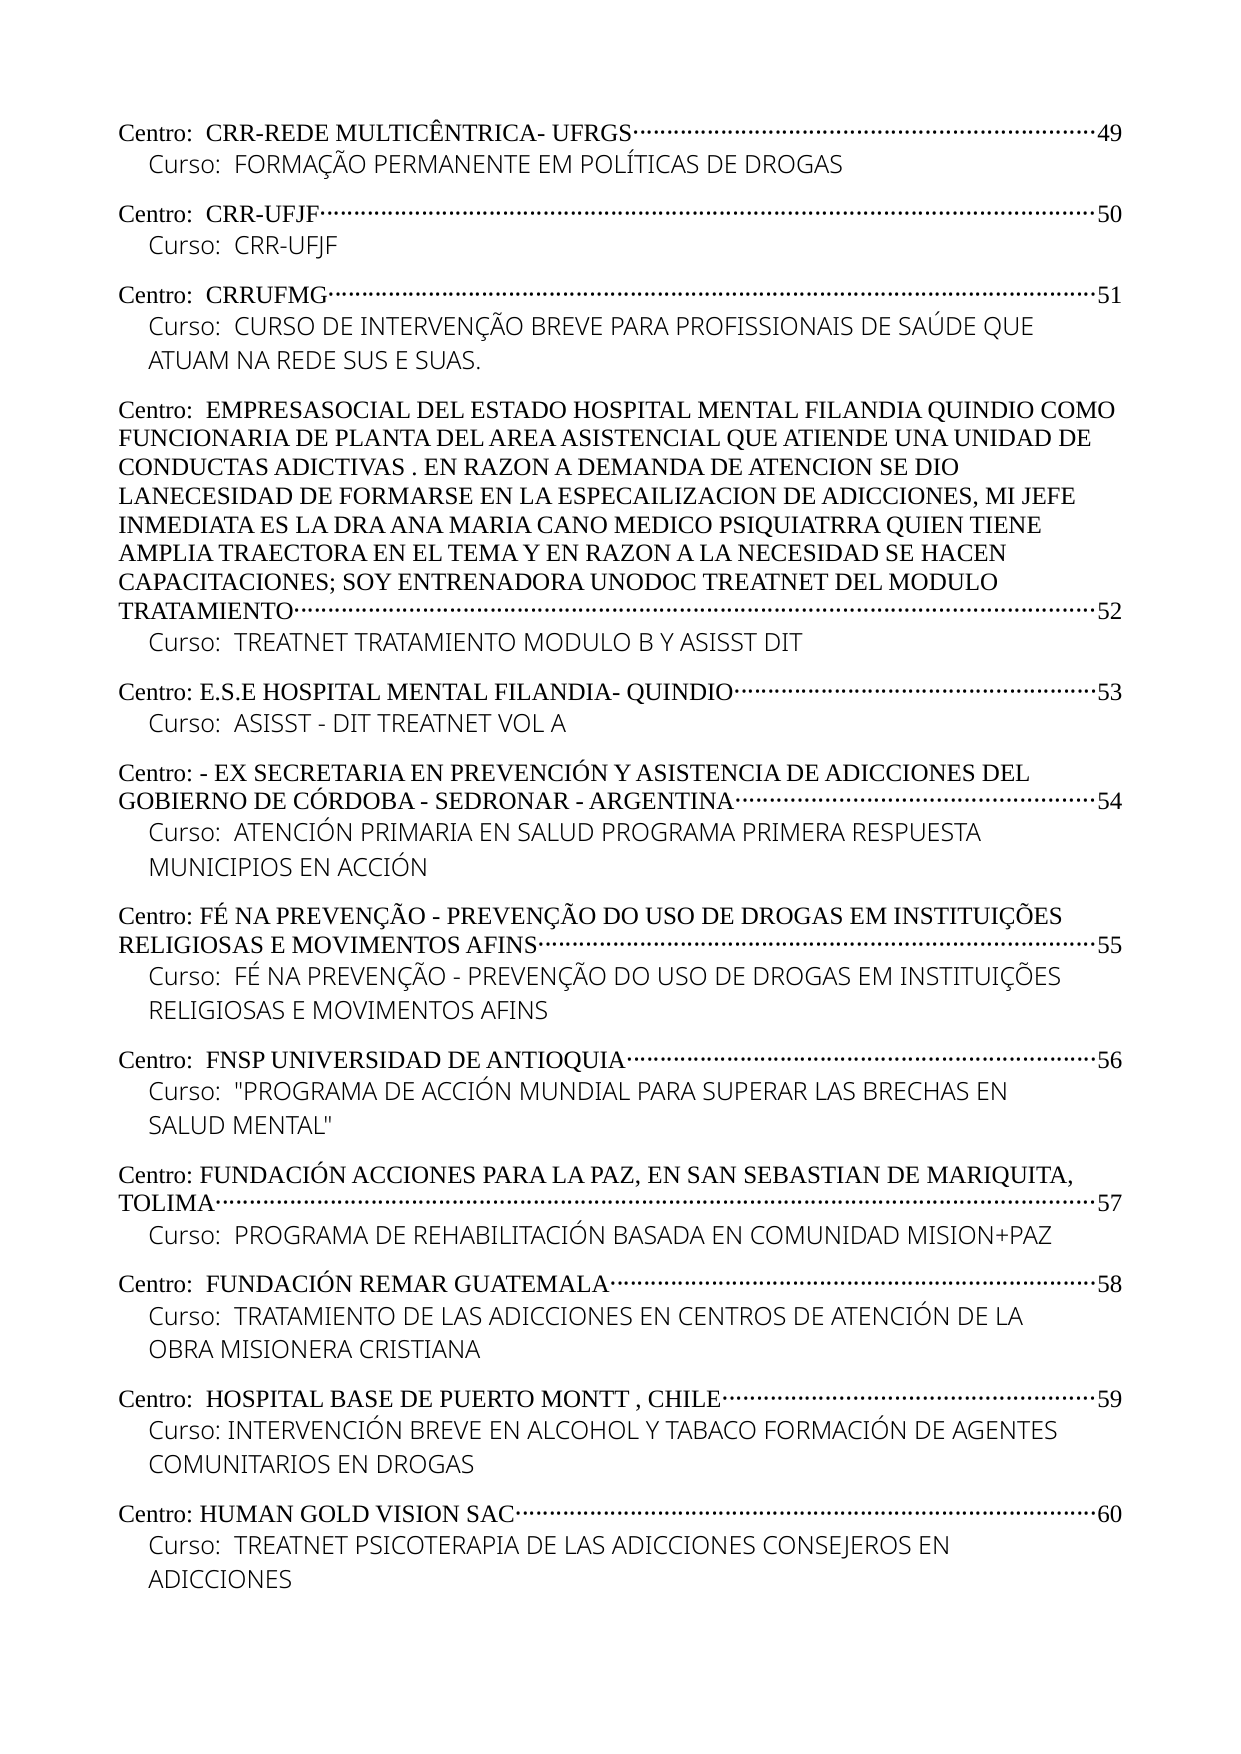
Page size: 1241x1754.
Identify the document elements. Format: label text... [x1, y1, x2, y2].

text Centro: E.S.E HOSPITAL MENTAL FILANDIA- QUINDIO 53 [118, 677, 1122, 706]
text Centro: FUNDACIÓN ACCIONES PARA LA PAZ, EN SAN SEBASTIAN DE MARIQUITA, TOLIMA 57 [118, 1160, 1122, 1217]
text Curso: ASISST - DIT TREATNET VOL A [148, 706, 1092, 739]
text Centro: FNSP UNIVERSIDAD DE ANTIOQUIA 56 [118, 1045, 1122, 1074]
text Curso: CURSO DE INTERVENÇÃO BREVE PARA PROFISSIONAIS DE SAÚDE QUE ATUAM NA REDE SUS E SUAS. [148, 308, 1092, 377]
text Curso: TREATNET TRATAMIENTO MODULO B Y ASISST DIT [148, 625, 1092, 659]
text Curso: "PROGRAMA DE ACCIÓN MUNDIAL PARA SUPERAR LAS BRECHAS EN SALUD MENTAL" [148, 1074, 1092, 1142]
text Curso: ATENCIÓN PRIMARIA EN SALUD PROGRAMA PRIMERA RESPUESTA MUNICIPIOS EN ACCIÓN [148, 815, 1092, 883]
text Curso: FÉ NA PREVENÇÃO - PREVENÇÃO DO USO DE DROGAS EM INSTITUIÇÕES RELIGIOSAS E MOVIMENTOS AFINS [148, 959, 1092, 1027]
text Centro: CRR-REDE MULTICÊNTRICA- UFRGS 49 [118, 118, 1122, 147]
text Centro: EMPRESASOCIAL DEL ESTADO HOSPITAL MENTAL FILANDIA QUINDIO COMO FUNCIONARIA DE PLANTA DEL AREA ASISTENCIAL QUE ATIENDE UNA UNIDAD DE CONDUCTAS ADICTIVAS . EN RAZON A DEMANDA DE ATENCION SE DIO LANECESIDAD DE FORMARSE EN LA ESPECAILIZACION DE ADICCIONES, MI JEFE INMEDIATA ES LA DRA ANA MARIA CANO MEDICO PSIQUIATRRA QUIEN TIENE AMPLIA TRAECTORA EN EL TEMA Y EN RAZON A LA NECESIDAD SE HACEN CAPACITACIONES; SOY ENTRENADORA UNODOC TREATNET DEL MODULO TRATAMIENTO 52 [118, 395, 1122, 625]
text Centro: FÉ NA PREVENÇÃO - PREVENÇÃO DO USO DE DROGAS EM INSTITUIÇÕES RELIGIOSAS E MOVIMENTOS AFINS 55 [118, 901, 1122, 959]
text Centro: HUMAN GOLD VISION SAC 60 [118, 1499, 1122, 1528]
text Curso: TREATNET PSICOTERAPIA DE LAS ADICCIONES CONSEJEROS EN ADICCIONES [148, 1528, 1092, 1596]
text Curso: INTERVENCIÓN BREVE EN ALCOHOL Y TABACO FORMACIÓN DE AGENTES COMUNITARIOS EN DROGAS [148, 1413, 1092, 1481]
text Curso: PROGRAMA DE REHABILITACIÓN BASADA EN COMUNIDAD MISION+PAZ [148, 1217, 1092, 1251]
text Curso: FORMAÇÃO PERMANENTE EM POLÍTICAS DE DROGAS [148, 147, 1092, 181]
text Curso: TRATAMIENTO DE LAS ADICCIONES EN CENTROS DE ATENCIÓN DE LA OBRA MISIONERA CRISTIANA [148, 1298, 1092, 1366]
text Centro: FUNDACIÓN REMAR GUATEMALA 58 [118, 1269, 1122, 1298]
text Centro: CRRUFMG 51 [118, 280, 1122, 308]
text Centro: HOSPITAL BASE DE PUERTO MONTT , CHILE 59 [118, 1384, 1122, 1413]
text Curso: CRR-UFJF [148, 228, 1092, 262]
text Centro: - EX SECRETARIA EN PREVENCIÓN Y ASISTENCIA DE ADICCIONES DEL GOBIERNO DE CÓRDOBA - SEDRONAR - ARGENTINA 54 [118, 758, 1122, 815]
text Centro: CRR-UFJF 50 [118, 199, 1122, 228]
